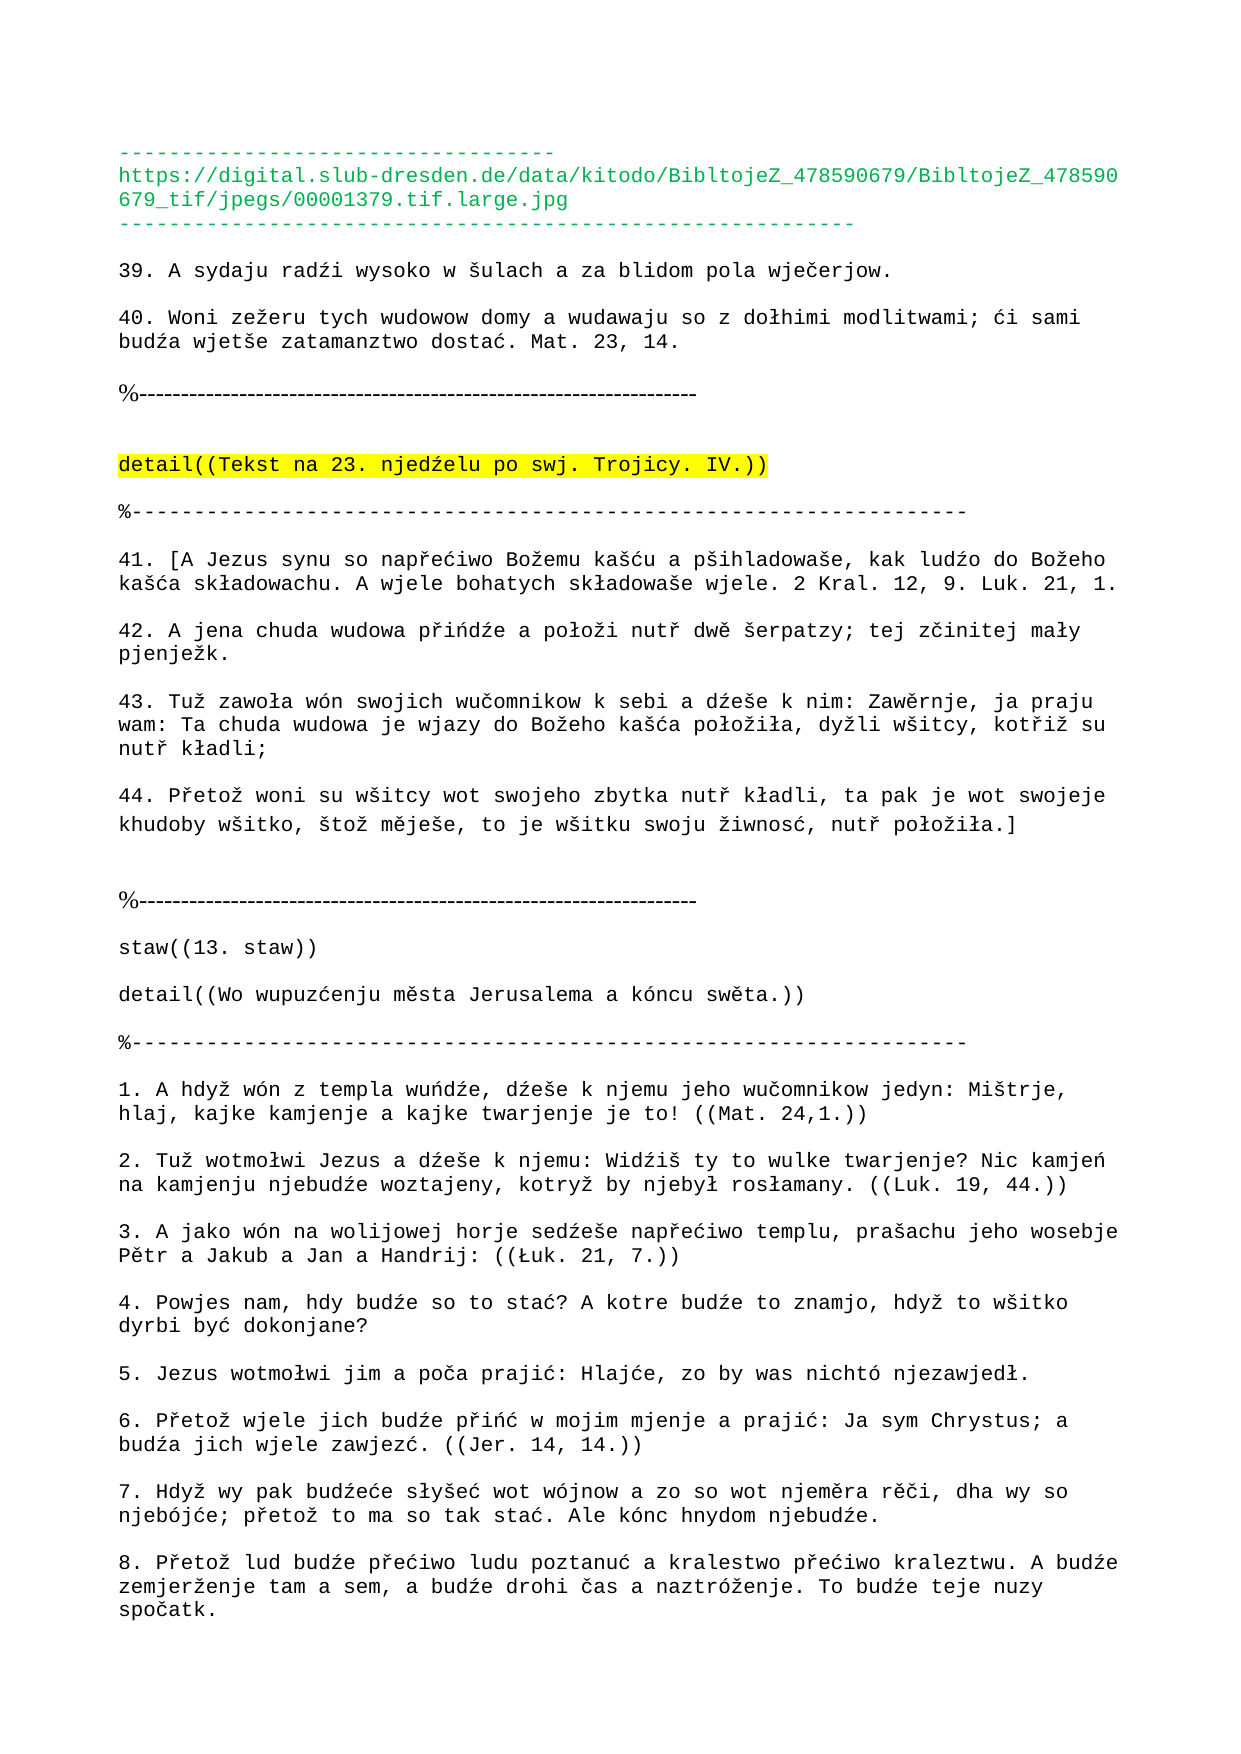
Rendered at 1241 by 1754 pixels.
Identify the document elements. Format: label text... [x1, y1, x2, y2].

text %------------------------------------------------------------------- [118, 502, 1122, 525]
text 40. Woni zežeru tych wudowow domy a wudawaju so z dołhimi modlitwami; ći sami budźa wjetše zatamanztwo dostać. Mat. 23, 14. [118, 307, 1122, 354]
text 41. [A Jezus synu so napřećiwo Božemu kašću a pšihladowaše, kak ludźo do Božeho kašća składowachu. A wjele bohatych składowaše wjele. 2 Kral. 12, 9. Luk. 21, 1. [118, 549, 1122, 596]
text 4. Powjes nam, hdy budźe so to stać? A kotre budźe to znamjo, hdyž to wšitko dyrbi być dokonjane? [118, 1292, 1122, 1339]
text 39. A sydaju radźi wysoko w šulach a za blidom pola wječerjow. [118, 260, 1122, 284]
text %------------------------------------------------------------------- [118, 1032, 1122, 1055]
text %------------------------------------------------------------------- [118, 378, 1122, 407]
text ----------------------------------- https://digital.slub-dresden.de/data/kitodo/BibltojeZ_478590679/BibltojeZ_478590679_tif/jpegs/00001379.tif.large.jpg ----------------------------------------------------------- [118, 142, 1122, 236]
text 44. Přetož woni su wšitcy wot swojeho zbytka nutř kładli, ta pak je wot swojeje khudoby wšitko, štož měješe, to je wšitku swoju žiwnosć, nutř połožiła.] [118, 785, 1122, 837]
text 3. A jako wón na wolijowej horje sedźeše napřećiwo templu, prašachu jeho wosebje Pětr a Jakub a Jan a Handrij: ((Łuk. 21, 7.)) [118, 1221, 1122, 1268]
text 5. Jezus wotmołwi jim a poča prajić: Hlajće, zo by was nichtó njezawjedł. [118, 1363, 1122, 1386]
text %------------------------------------------------------------------- [118, 885, 1122, 913]
text staw((13. staw)) [118, 937, 1122, 961]
text 42. A jena chuda wudowa přińdźe a połoži nutř dwě šerpatzy; tej zčinitej mały pjenježk. [118, 620, 1122, 667]
text 7. Hdyž wy pak budźeće słyšeć wot wójnow a zo so wot njeměra rěči, dha wy so njebójće; přetož to ma so tak stać. Ale kónc hnydom njebudźe. [118, 1481, 1122, 1528]
text 2. Tuž wotmołwi Jezus a dźeše k njemu: Widźiš ty to wulke twarjenje? Nic kamjeń na kamjenju njebudźe woztajeny, kotryž by njebył rosłamany. ((Luk. 19, 44.)) [118, 1150, 1122, 1197]
text 8. Přetož lud budźe přećiwo ludu poztanuć a kralestwo přećiwo kraleztwu. A budźe zemjerženje tam a sem, a budźe drohi čas a naztróženje. To budźe teje nuzy spočatk. [118, 1552, 1122, 1623]
text 1. A hdyž wón z templa wuńdźe, dźeše k njemu jeho wučomnikow jedyn: Mištrje, hlaj, kajke kamjenje a kajke twarjenje je to! ((Mat. 24,1.)) [118, 1079, 1122, 1126]
text detail((Wo wupuzćenju města Jerusalema a kóncu swěta.)) [118, 984, 1122, 1008]
text 43. Tuž zawoła wón swojich wučomnikow k sebi a dźeše k nim: Zawěrnje, ja praju wam: Ta chuda wudowa je wjazy do Božeho kašća połožiła, dyžli wšitcy, kotřiž su nutř kładli; [118, 691, 1122, 762]
text detail((Tekst na 23. njedźelu po swj. Trojicy. IV.)) [118, 454, 1122, 478]
text 6. Přetož wjele jich budźe přińć w mojim mjenje a prajić: Ja sym Chrystus; a budźa jich wjele zawjezć. ((Jer. 14, 14.)) [118, 1410, 1122, 1457]
